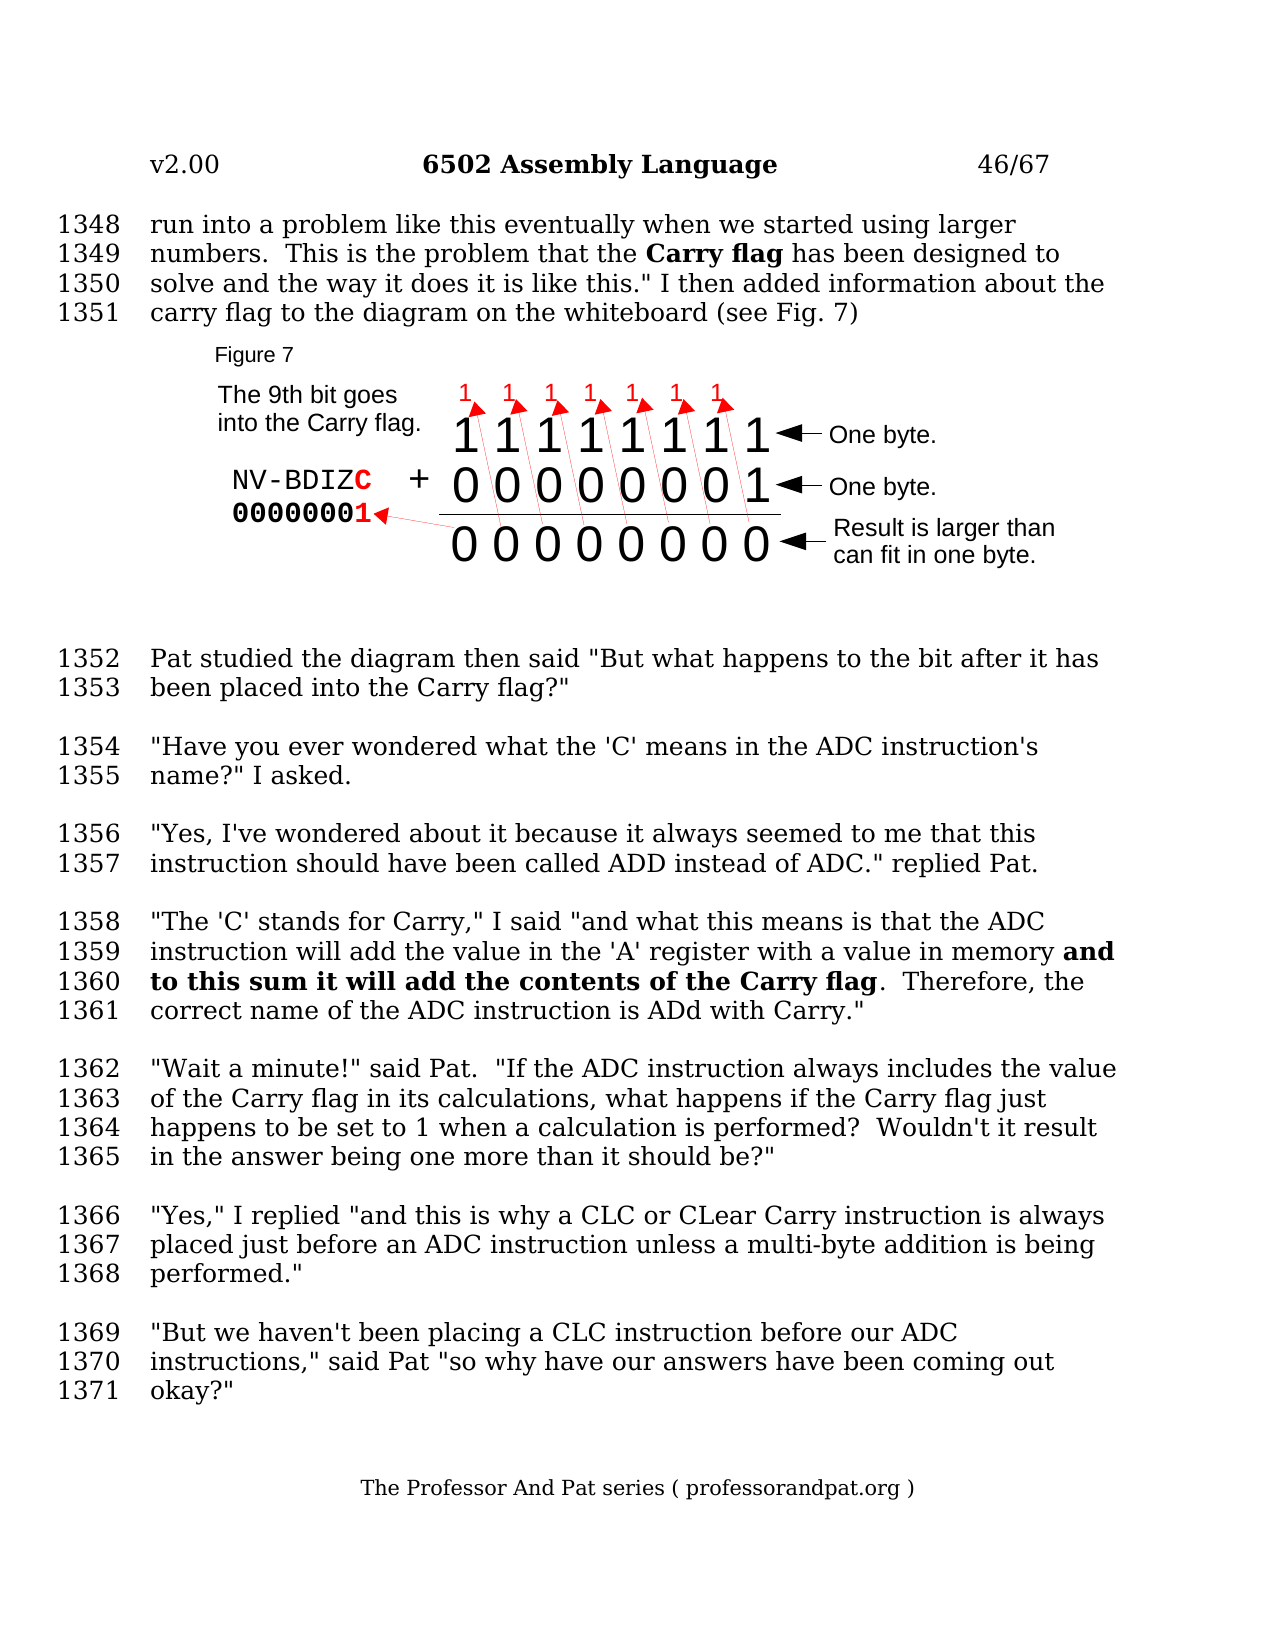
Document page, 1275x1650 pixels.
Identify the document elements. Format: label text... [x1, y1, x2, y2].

text "But we haven't been placing a CLC instruction before our ADC instructions," said Pat "so why have our answers have been coming out okay?" [150, 1318, 1125, 1406]
text "The 'C' stands for Carry," I said "and what this means is that the ADC instruction will add the value in the 'A' register with a value in memory and to this sum it will add the contents of the Carry flag. Therefore, the correct name of the ADC instruction is ADd with Carry." [150, 907, 1125, 1025]
text "Have you ever wondered what the 'C' means in the ADC instruction's name?" I asked. [150, 732, 1125, 790]
text Pat studied the diagram then said "But what happens to the bit after it has been placed into the Carry flag?" [150, 644, 1125, 703]
text "Wait a minute!" said Pat. "If the ADC instruction always includes the value of the Carry flag in its calculations, what happens if the Carry flag just happens to be set to 1 when a calculation is performed? Wouldn't it result in the answer being one more than it should be?" [150, 1054, 1125, 1172]
text "Yes," I replied "and this is why a CLC or CLear Carry instruction is always placed just before an ADC instruction unless a multi-byte addition is being performed." [150, 1201, 1125, 1289]
text "Yes, I've wondered about it because it always seemed to me that this instruction should have been called ADD instead of ADC." replied Pat. [150, 820, 1125, 878]
text run into a problem like this eventually when we started using larger numbers. This is the problem that the Carry flag has been designed to solve and the way it does it is like this." I then added information about the carry flag to the diagram on the whiteboard (see Fig. 7) [150, 210, 1125, 327]
